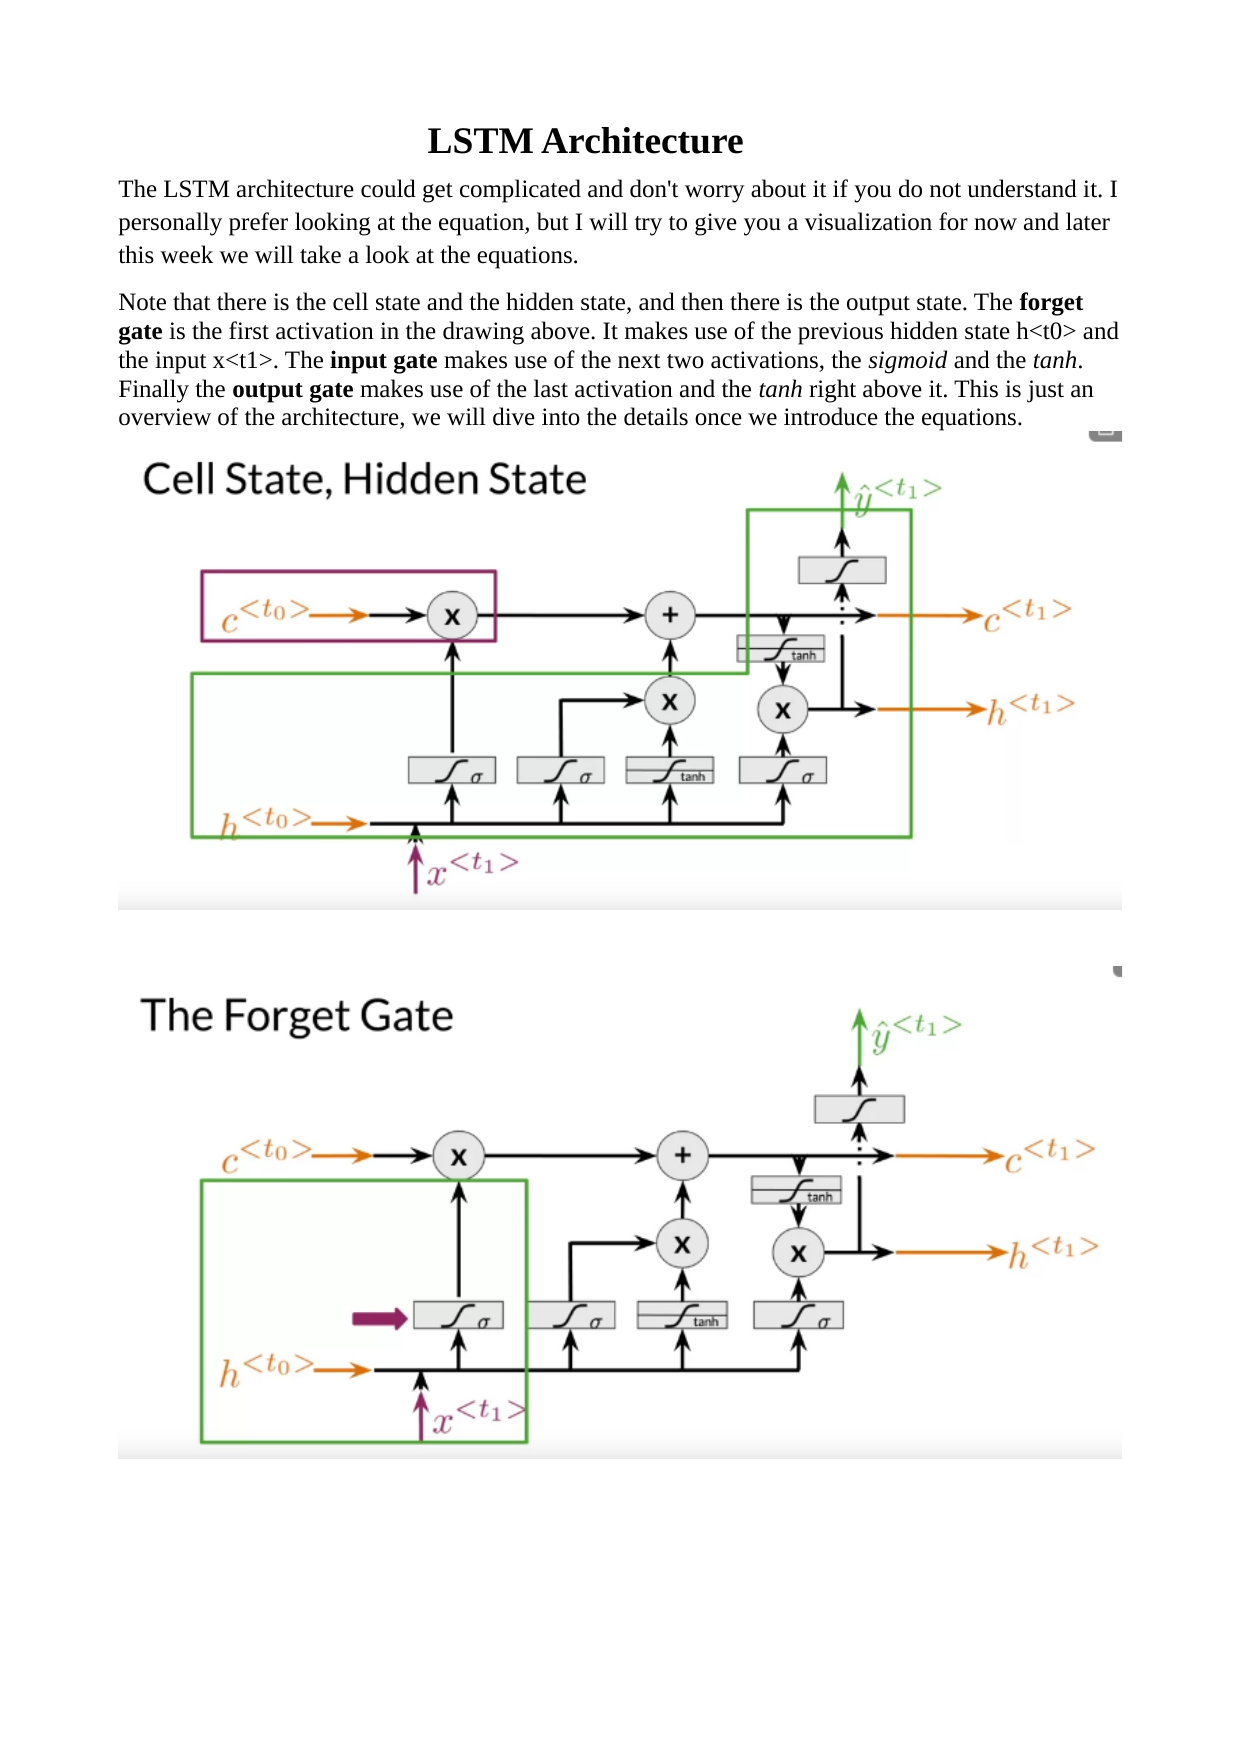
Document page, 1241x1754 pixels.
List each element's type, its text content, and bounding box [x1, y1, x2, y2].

text Note that there is the cell state and the hidden state, and then there is the output state. The forget gate is the first activation in the drawing above. It makes use of the previous hidden state h<t0​> and the input x<t1​>. The input gate makes use of the next two activations, the sigmoid and the tanh. Finally the output gate makes use of the last activation and the tanh right above it. This is just an overview of the architecture, we will dive into the details once we introduce the equations. [118, 287, 1122, 431]
subtitle LSTM Architecture [118, 118, 1122, 161]
picture [118, 966, 1123, 1459]
picture [118, 431, 1123, 910]
text The LSTM architecture could get complicated and don't worry about it if you do not understand it. I personally prefer looking at the equation, but I will try to give you a visualization for now and later this week we will take a look at the equations. [118, 174, 1122, 268]
